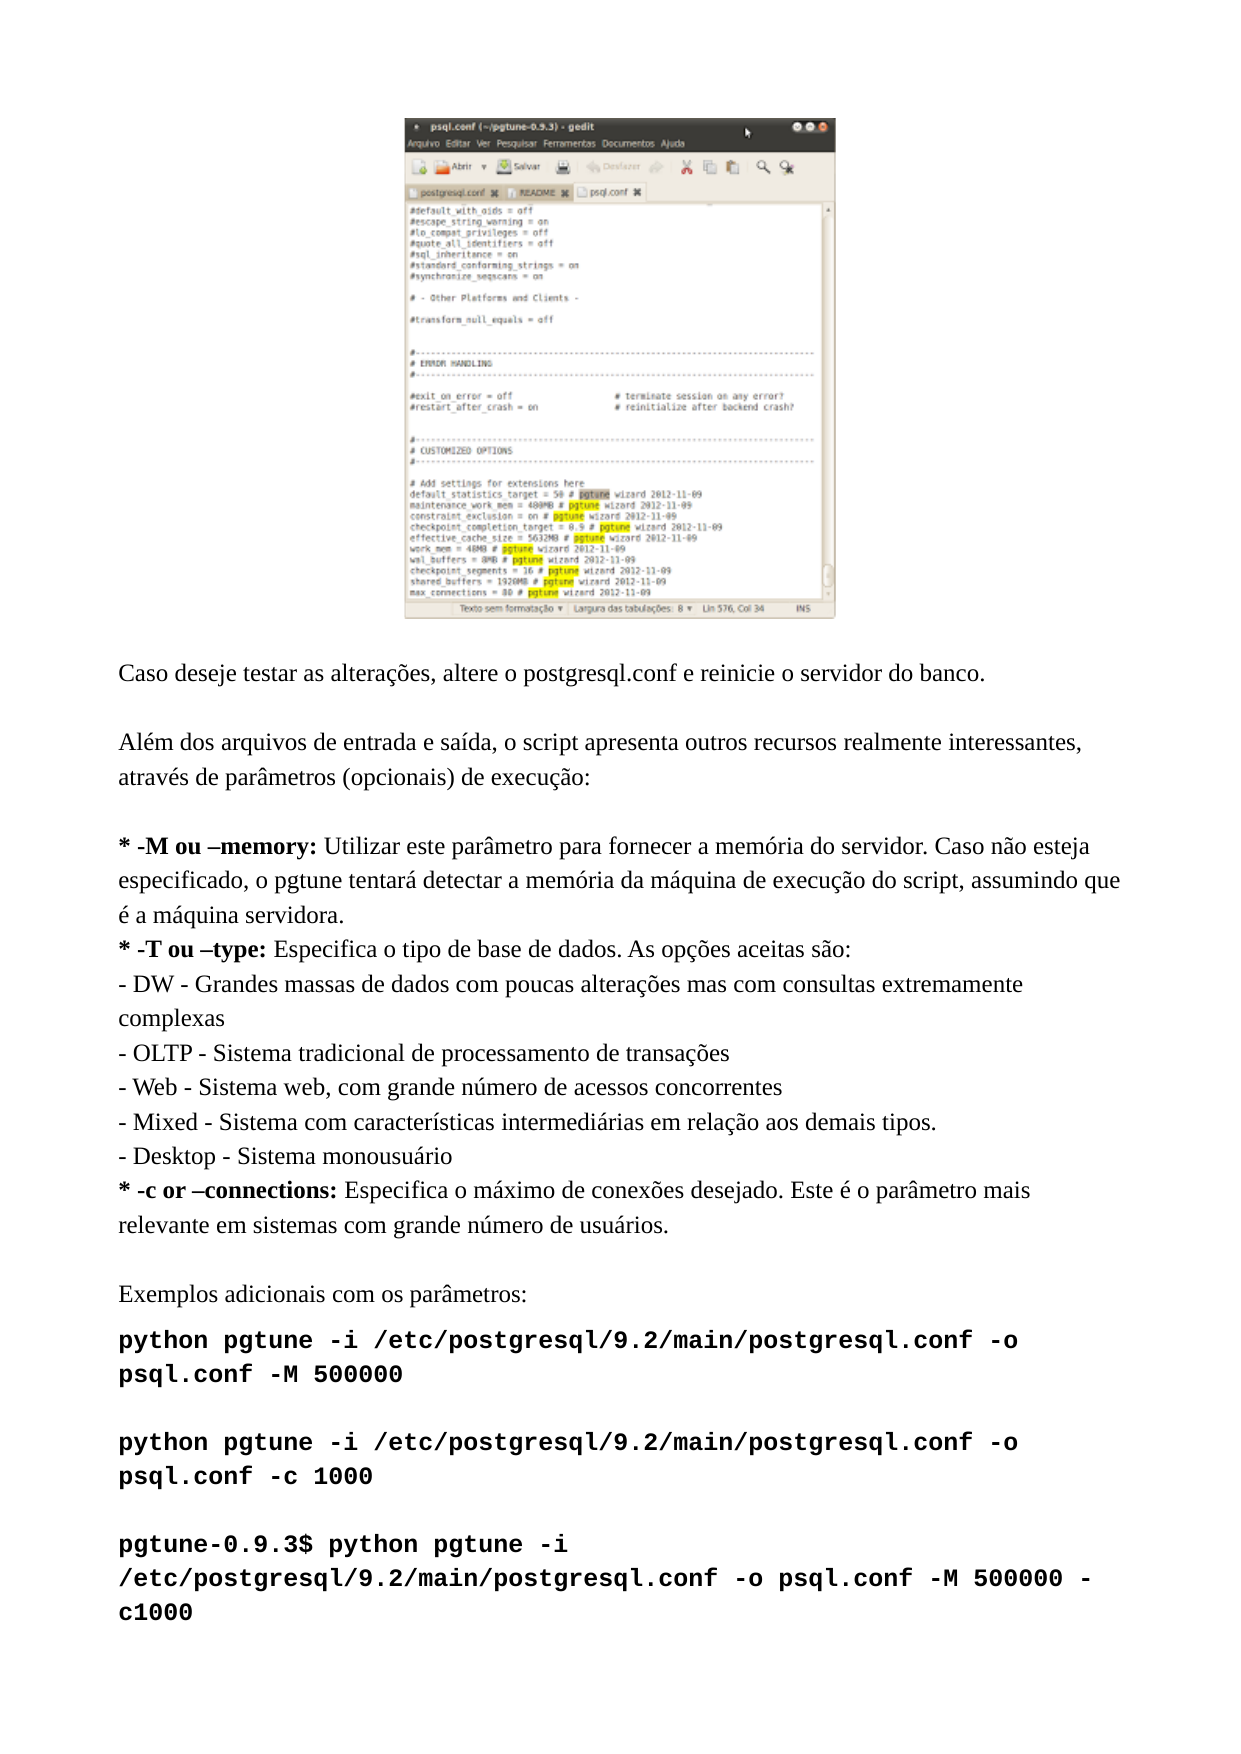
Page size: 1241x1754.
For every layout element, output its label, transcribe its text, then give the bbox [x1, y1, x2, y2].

text python pgtune -i /etc/postgresql/9.2/main/postgresql.conf -o psql.conf -M 500000 [118, 1328, 1122, 1424]
text python pgtune -i /etc/postgresql/9.2/main/postgresql.conf -o psql.conf -c 1000 [118, 1430, 1122, 1526]
picture [404, 118, 836, 619]
text Caso deseje testar as alterações, altere o postgresql.conf e reinicie o servidor do banco. Além dos arquivos de entrada e saída, o script apresenta outros recursos realmente interessantes, através de parâmetros (opcionais) de execução: * -M ou –memory: Utilizar este parâmetro para fornecer a memória do servidor. Caso não esteja especificado, o pgtune tentará detectar a memória da máquina de execução do script, assumindo que é a máquina servidora. * -T ou –type: Especifica o tipo de base de dados. As opções aceitas são: - DW - Grandes massas de dados com poucas alterações mas com consultas extremamente complexas - OLTP - Sistema tradicional de processamento de transações - Web - Sistema web, com grande número de acessos concorrentes - Mixed - Sistema com características intermediárias em relação aos demais tipos. - Desktop - Sistema monousuário * -c or –connections: Especifica o máximo de conexões desejado. Este é o parâmetro mais relevante em sistemas com grande número de usuários. Exemplos adicionais com os parâmetros: [118, 624, 1122, 1308]
text pgtune-0.9.3$ python pgtune -i /etc/postgresql/9.2/main/postgresql.conf -o psql.conf -M 500000 -c1000 [118, 1532, 1122, 1628]
